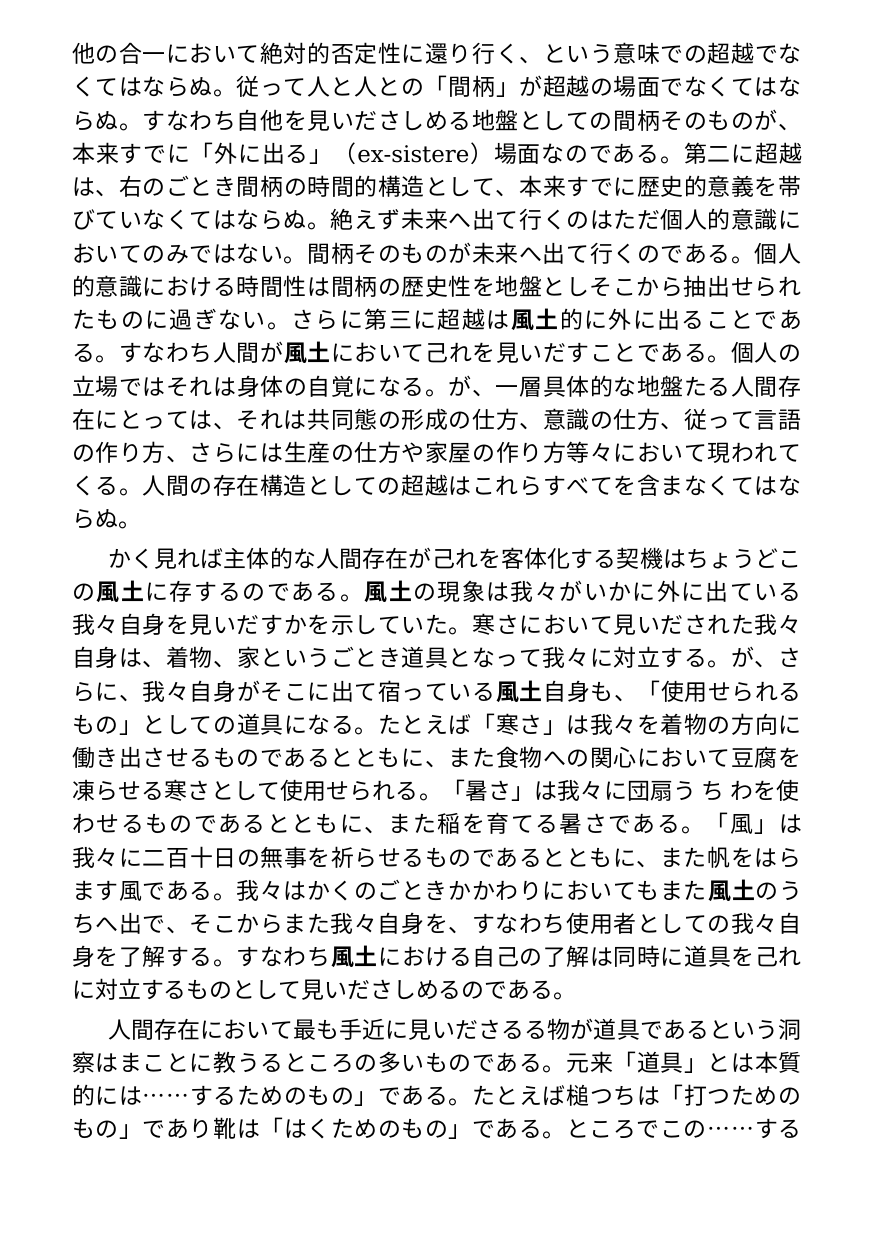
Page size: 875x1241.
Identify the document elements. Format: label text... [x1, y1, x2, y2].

text 他の合一において絶対的否定性に還り行く、という意味での超越でなくてはならぬ。従って人と人との「間柄」が超越の場面でなくてはならぬ。すなわち自他を見いださしめる地盤としての間柄そのものが、本来すでに「外に出る」（ex-sistere）場面なのである。第二に超越は、右のごとき間柄の時間的構造として、本来すでに歴史的意義を帯びていなくてはならぬ。絶えず未来へ出て行くのはただ個人的意識においてのみではない。間柄そのものが未来へ出て行くのである。個人的意識における時間性は間柄の歴史性を地盤としそこから抽出せられたものに過ぎない。さらに第三に超越は風土的に外に出ることである。すなわち人間が風土において己れを見いだすことである。個人の立場ではそれは身体の自覚になる。が、一層具体的な地盤たる人間存在にとっては、それは共同態の形成の仕方、意識の仕方、従って言語の作り方、さらには生産の仕方や家屋の作り方等々において現われてくる。人間の存在構造としての超越はこれらすべてを含まなくてはならぬ。 [72, 36, 802, 534]
text 人間存在において最も手近に見いださるる物が道具であるという洞察はまことに教うるところの多いものである。元来「道具」とは本質的には……するためのもの」である。たとえば槌つちは「打つためのもの」であり靴は「はくためのもの」である。ところでこの……する [72, 1012, 802, 1144]
text かく見れば主体的な人間存在が己れを客体化する契機はちょうどこの風土に存するのである。風土の現象は我々がいかに外に出ている我々自身を見いだすかを示していた。寒さにおいて見いだされた我々自身は、着物、家というごとき道具となって我々に対立する。が、さらに、我々自身がそこに出て宿っている風土自身も、「使用せられるもの」としての道具になる。たとえば「寒さ」は我々を着物の方向に働き出させるものであるとともに、また食物への関心において豆腐を凍らせる寒さとして使用せられる。「暑さ」は我々に団扇う ち わを使わせるものであるとともに、また稲を育てる暑さである。「風」は我々に二百十日の無事を祈らせるものであるとともに、また帆をはらます風である。我々はかくのごときかかわりにおいてもまた風土のうちへ出で、そこからまた我々自身を、すなわち使用者としての我々自身を了解する。すなわち風土における自己の了解は同時に道具を己れに対立するものとして見いださしめるのである。 [72, 540, 802, 1006]
